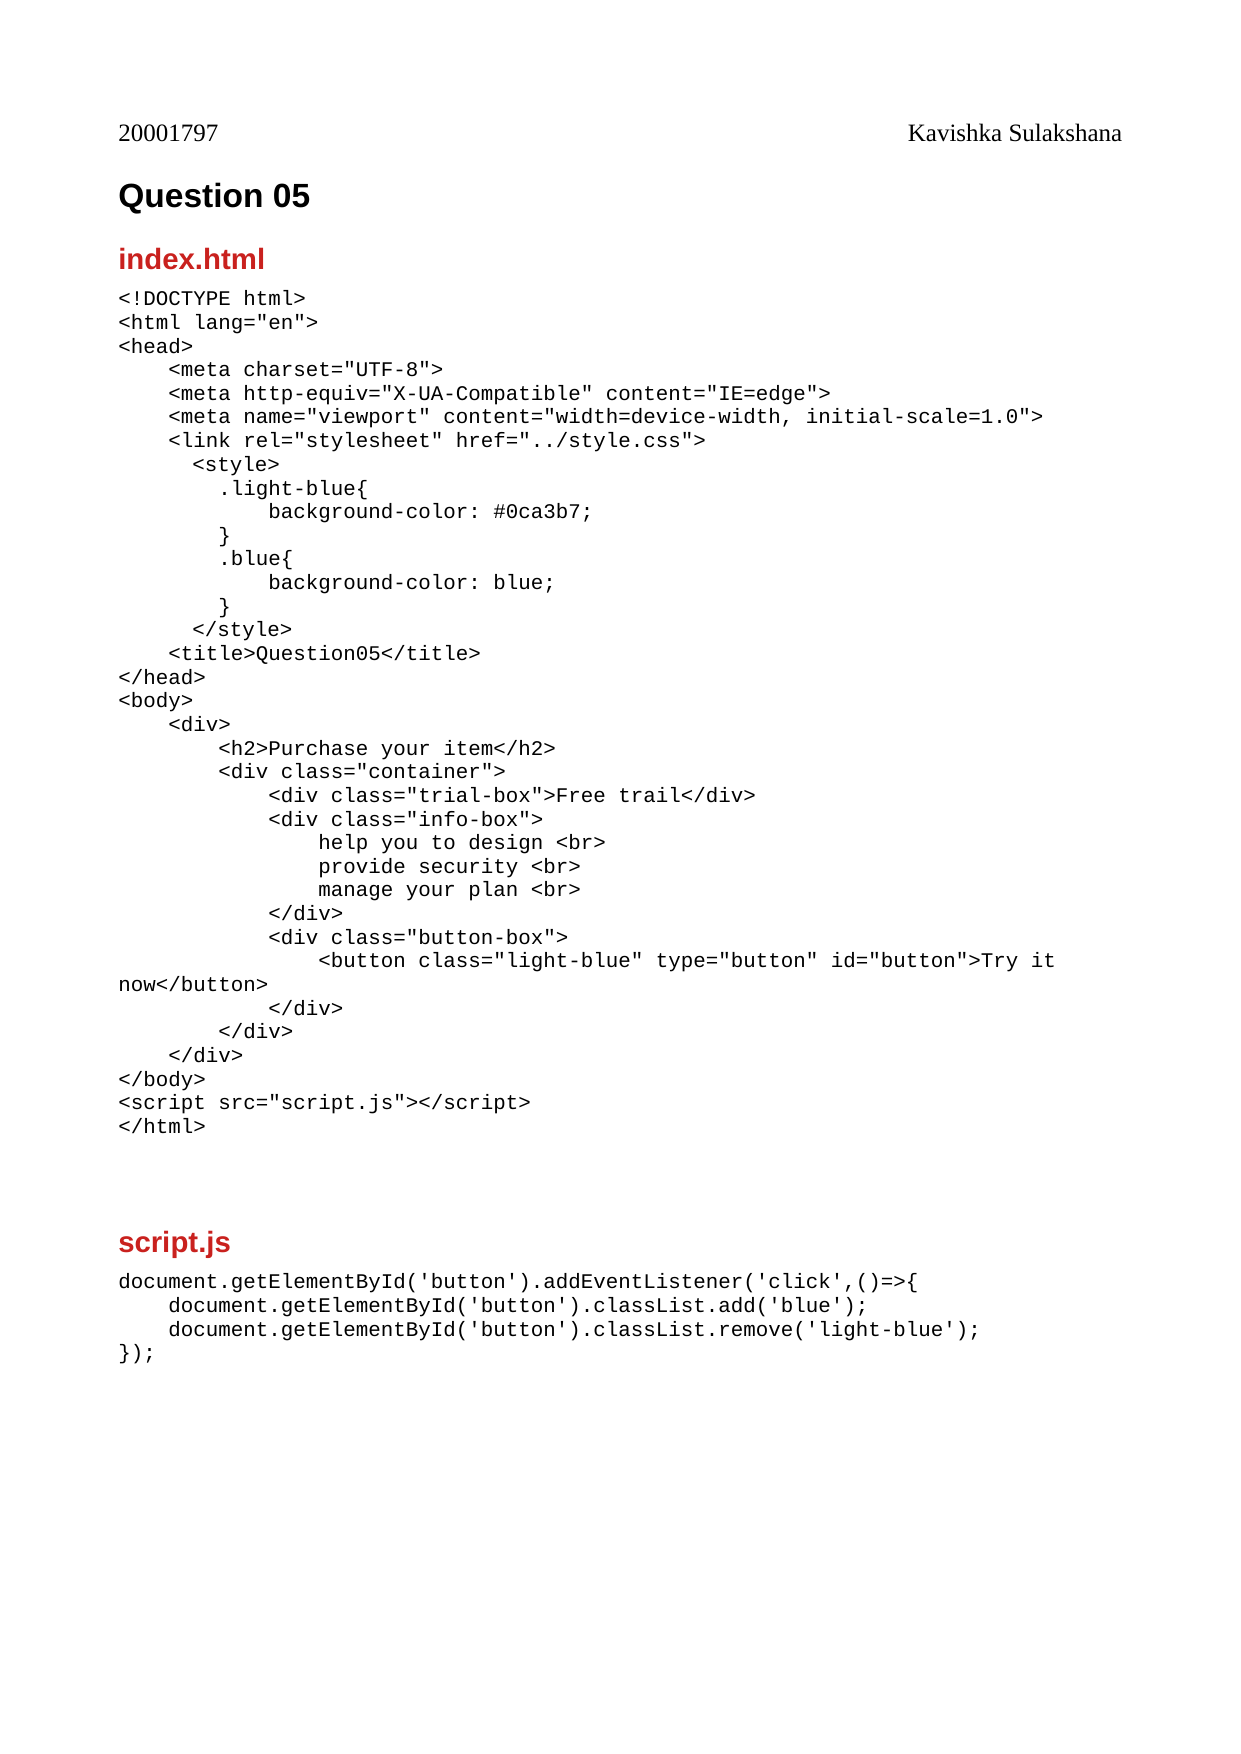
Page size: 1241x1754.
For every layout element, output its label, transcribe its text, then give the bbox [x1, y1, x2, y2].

text </div> [118, 998, 1122, 1021]
text <meta http-equiv="X-UA-Compatible" content="IE=edge"> [118, 383, 1122, 407]
text <link rel="stylesheet" href="../style.css"> [118, 430, 1122, 454]
text </html> [118, 1116, 1122, 1139]
text <meta charset="UTF-8"> [118, 359, 1122, 383]
text <head> [118, 336, 1122, 359]
text <script src="script.js"></script> [118, 1092, 1122, 1116]
text background-color: #0ca3b7; [118, 501, 1122, 525]
text } [118, 525, 1122, 548]
subtitle index.html [118, 242, 1122, 276]
text </div> [118, 903, 1122, 927]
text </div> [118, 1021, 1122, 1045]
text provide security <br> [118, 856, 1122, 879]
text document.getElementById('button').classList.remove('light-blue'); [118, 1319, 1122, 1342]
subtitle script.js [118, 1225, 1122, 1259]
text </body> [118, 1069, 1122, 1092]
text .light-blue{ [118, 477, 1122, 501]
text </head> [118, 667, 1122, 690]
text .blue{ [118, 548, 1122, 572]
text </style> [118, 619, 1122, 643]
subtitle Question 05 [118, 176, 1122, 215]
text </div> [118, 1045, 1122, 1069]
text <div class="container"> [118, 761, 1122, 785]
text } [118, 596, 1122, 619]
text background-color: blue; [118, 572, 1122, 596]
text document.getElementById('button').addEventListener('click',()=>{ [118, 1271, 1122, 1295]
text <html lang="en"> [118, 312, 1122, 336]
text manage your plan <br> [118, 879, 1122, 903]
text <div class="trial-box">Free trail</div> [118, 785, 1122, 808]
text <div class="button-box"> [118, 927, 1122, 950]
text <h2>Purchase your item</h2> [118, 738, 1122, 761]
text <meta name="viewport" content="width=device-width, initial-scale=1.0"> [118, 407, 1122, 430]
text <body> [118, 690, 1122, 714]
text <style> [118, 454, 1122, 477]
text <!DOCTYPE html> [118, 288, 1122, 312]
text <button class="light-blue" type="button" id="button">Try it now</button> [118, 950, 1122, 998]
text <div class="info-box"> [118, 808, 1122, 832]
text <title>Question05</title> [118, 643, 1122, 667]
text document.getElementById('button').classList.add('blue'); [118, 1295, 1122, 1319]
text }); [118, 1342, 1122, 1366]
text help you to design <br> [118, 832, 1122, 856]
text <div> [118, 714, 1122, 738]
